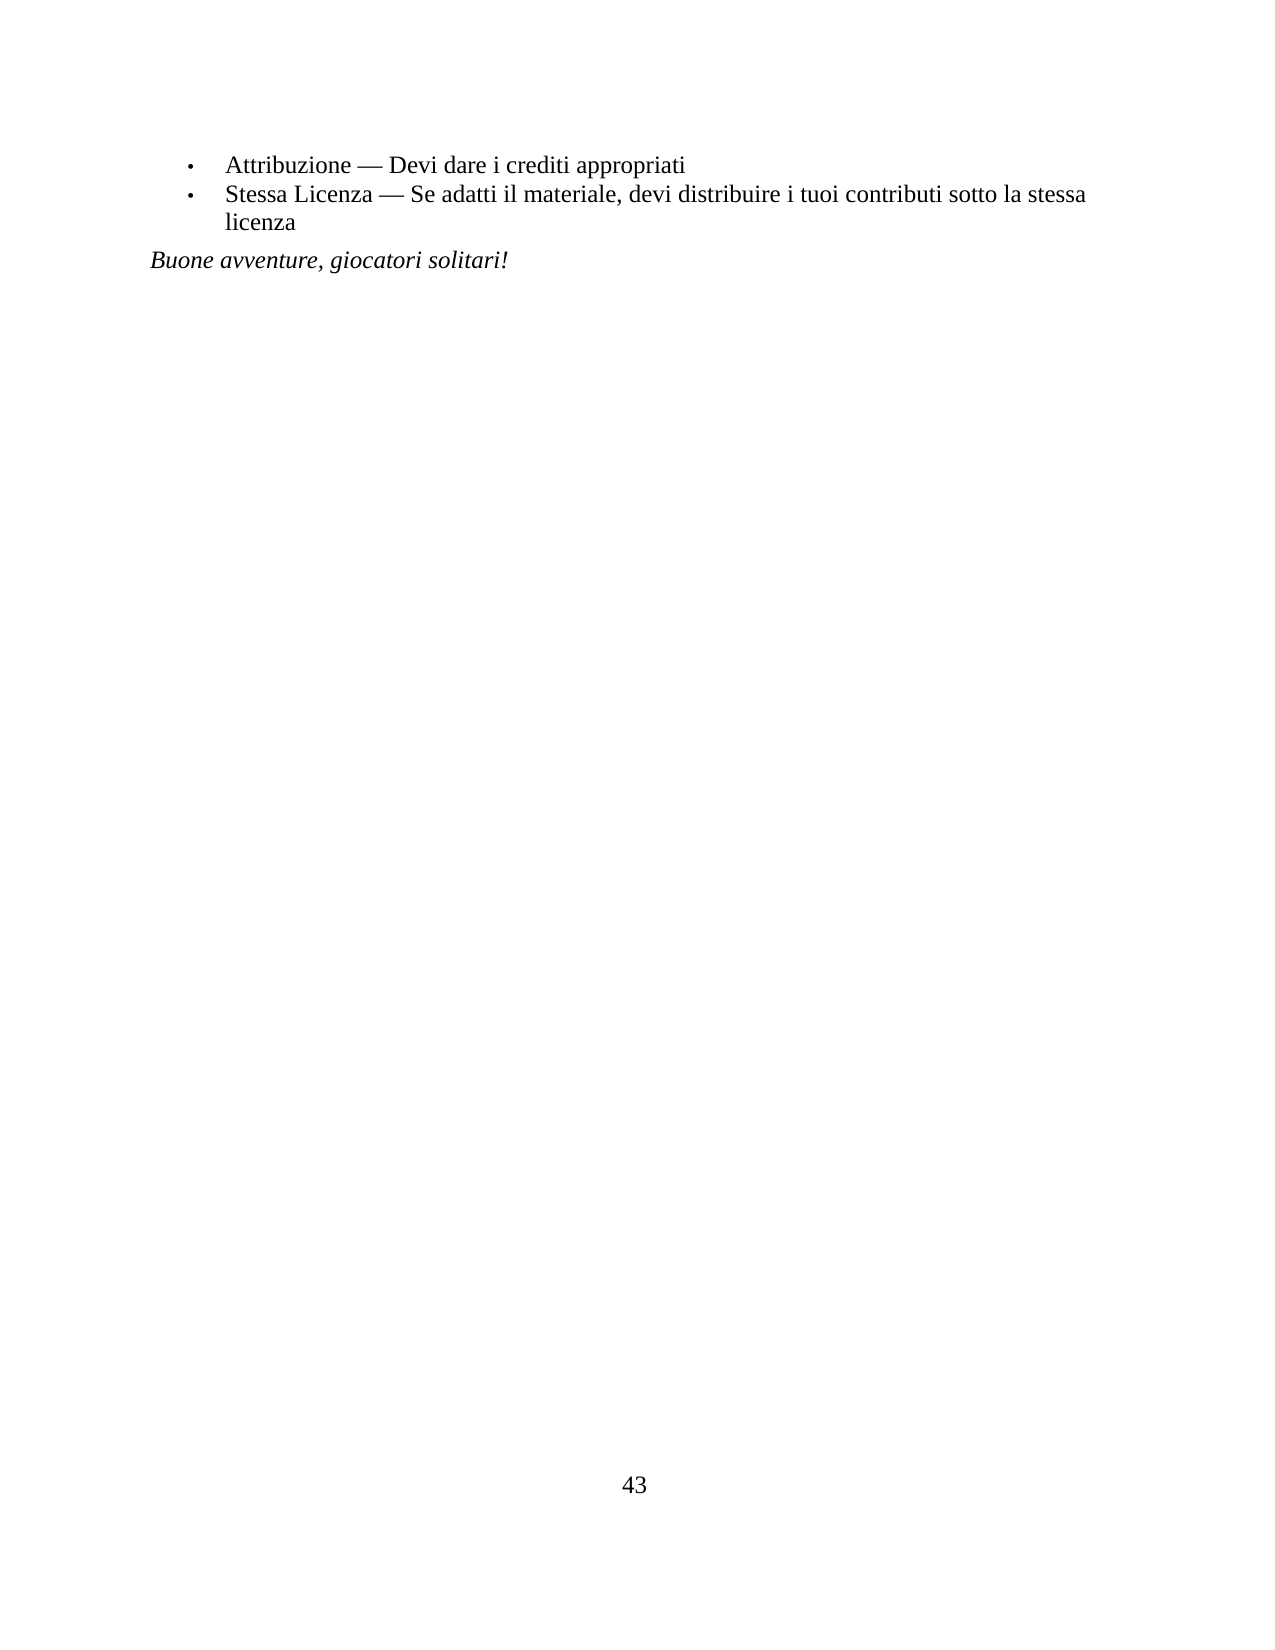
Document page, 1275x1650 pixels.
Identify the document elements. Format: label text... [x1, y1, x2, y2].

list Attribuzione — Devi dare i crediti appropriati [187, 150, 1125, 179]
text Buone avventure, giocatori solitari! [150, 245, 1125, 274]
list Stessa Licenza — Se adatti il materiale, devi distribuire i tuoi contributi sotto la stessa licenza [187, 179, 1125, 236]
